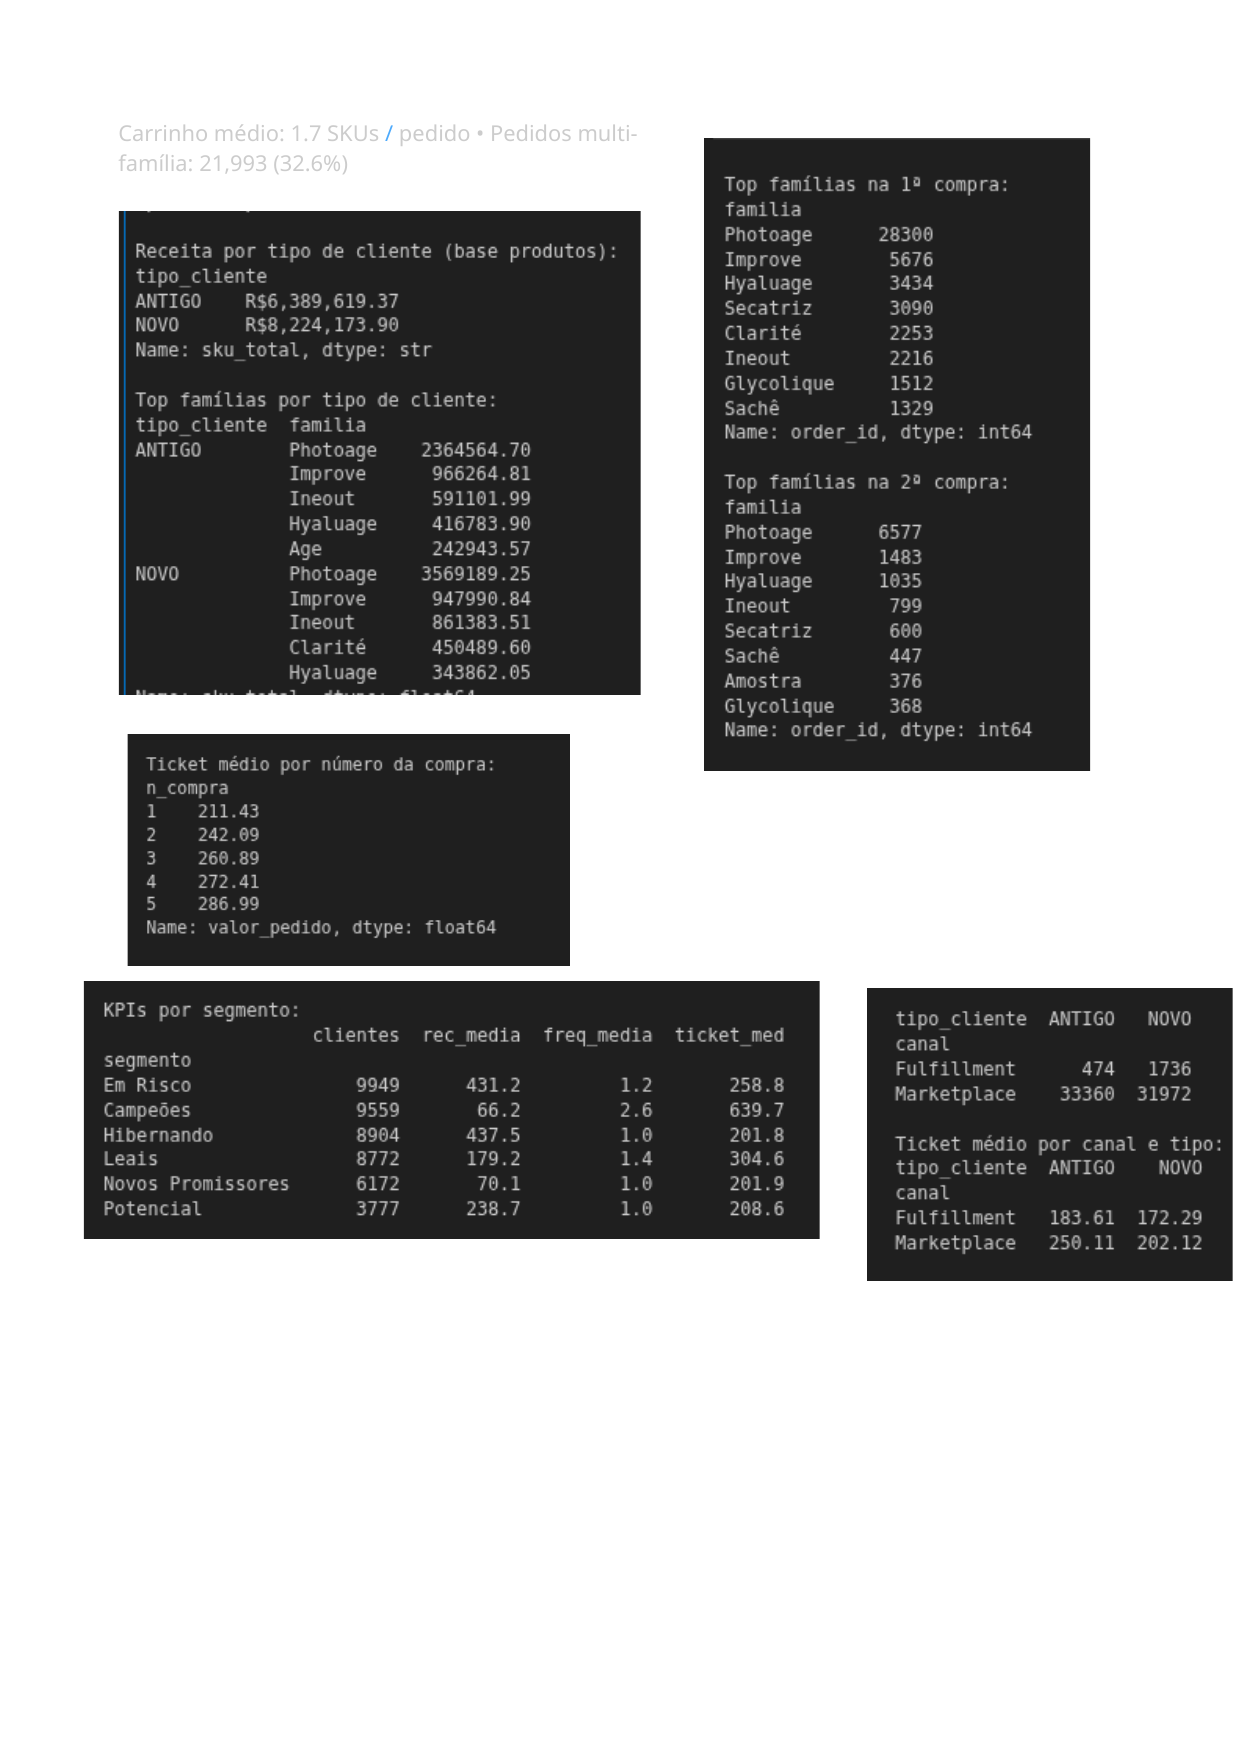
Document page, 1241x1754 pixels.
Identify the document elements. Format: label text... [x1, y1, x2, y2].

picture [83, 981, 820, 1239]
picture [127, 734, 570, 966]
picture [704, 138, 1091, 771]
picture [867, 988, 1233, 1281]
text Carrinho médio: 1.7 SKUs / pedido • Pedidos multi-família: 21,993 (32.6%) [118, 118, 1122, 207]
picture [118, 211, 641, 695]
